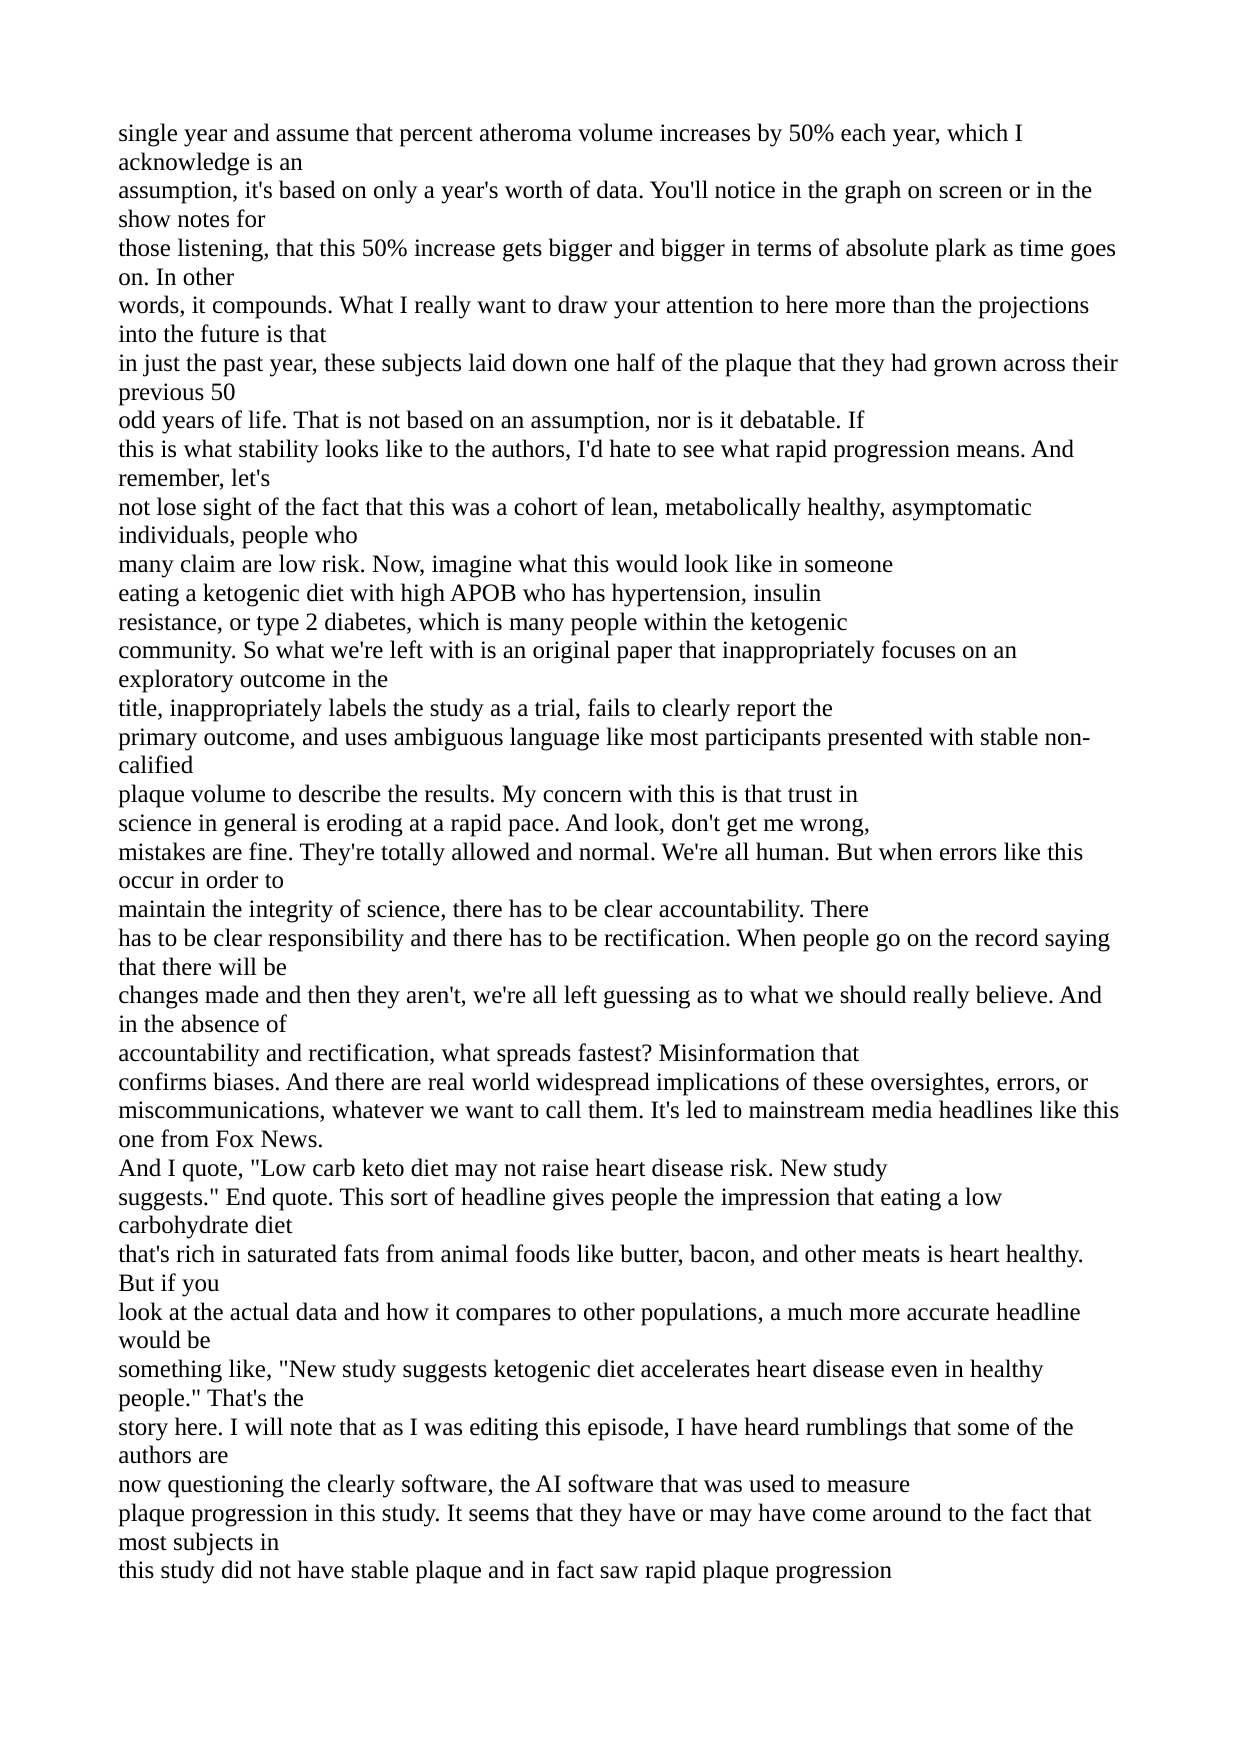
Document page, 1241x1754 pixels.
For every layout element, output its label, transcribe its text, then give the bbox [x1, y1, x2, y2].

text in just the past year, these subjects laid down one half of the plaque that they had grown across their previous 50 [118, 348, 1122, 406]
text miscommunications, whatever we want to call them. It's led to mainstream media headlines like this one from Fox News. [118, 1096, 1122, 1153]
text this is what stability looks like to the authors, I'd hate to see what rapid progression means. And remember, let's [118, 434, 1122, 492]
text those listening, that this 50% increase gets bigger and bigger in terms of absolute plark as time goes on. In other [118, 233, 1122, 291]
text plaque progression in this study. It seems that they have or may have come around to the fact that most subjects in [118, 1498, 1122, 1556]
text title, inappropriately labels the study as a trial, fails to clearly report the [118, 693, 1122, 722]
text mistakes are fine. They're totally allowed and normal. We're all human. But when errors like this occur in order to [118, 837, 1122, 894]
text that's rich in saturated fats from animal foods like butter, bacon, and other meats is heart healthy. But if you [118, 1239, 1122, 1297]
text And I quote, "Low carb keto diet may not raise heart disease risk. New study [118, 1153, 1122, 1182]
text this study did not have stable plaque and in fact saw rapid plaque progression [118, 1556, 1122, 1584]
text eating a ketogenic diet with high APOB who has hypertension, insulin [118, 578, 1122, 607]
text has to be clear responsibility and there has to be rectification. When people go on the record saying that there will be [118, 923, 1122, 981]
text something like, "New study suggests ketogenic diet accelerates heart disease even in healthy people." That's the [118, 1354, 1122, 1412]
text maintain the integrity of science, there has to be clear accountability. There [118, 894, 1122, 923]
text words, it compounds. What I really want to draw your attention to here more than the projections into the future is that [118, 291, 1122, 348]
text resistance, or type 2 diabetes, which is many people within the ketogenic [118, 607, 1122, 636]
text accountability and rectification, what spreads fastest? Misinformation that [118, 1038, 1122, 1067]
text primary outcome, and uses ambiguous language like most participants presented with stable non-calified [118, 722, 1122, 779]
text now questioning the clearly software, the AI software that was used to measure [118, 1469, 1122, 1498]
text single year and assume that percent atheroma volume increases by 50% each year, which I acknowledge is an [118, 118, 1122, 176]
text many claim are low risk. Now, imagine what this would look like in someone [118, 549, 1122, 578]
text assumption, it's based on only a year's worth of data. You'll notice in the graph on screen or in the show notes for [118, 176, 1122, 233]
text changes made and then they aren't, we're all left guessing as to what we should really believe. And in the absence of [118, 981, 1122, 1038]
text not lose sight of the fact that this was a cohort of lean, metabolically healthy, asymptomatic individuals, people who [118, 492, 1122, 549]
text odd years of life. That is not based on an assumption, nor is it debatable. If [118, 406, 1122, 434]
text confirms biases. And there are real world widespread implications of these oversightes, errors, or [118, 1067, 1122, 1096]
text science in general is eroding at a rapid pace. And look, don't get me wrong, [118, 808, 1122, 837]
text story here. I will note that as I was editing this episode, I have heard rumblings that some of the authors are [118, 1412, 1122, 1469]
text look at the actual data and how it compares to other populations, a much more accurate headline would be [118, 1297, 1122, 1354]
text suggests." End quote. This sort of headline gives people the impression that eating a low carbohydrate diet [118, 1182, 1122, 1239]
text community. So what we're left with is an original paper that inappropriately focuses on an exploratory outcome in the [118, 636, 1122, 693]
text plaque volume to describe the results. My concern with this is that trust in [118, 779, 1122, 808]
